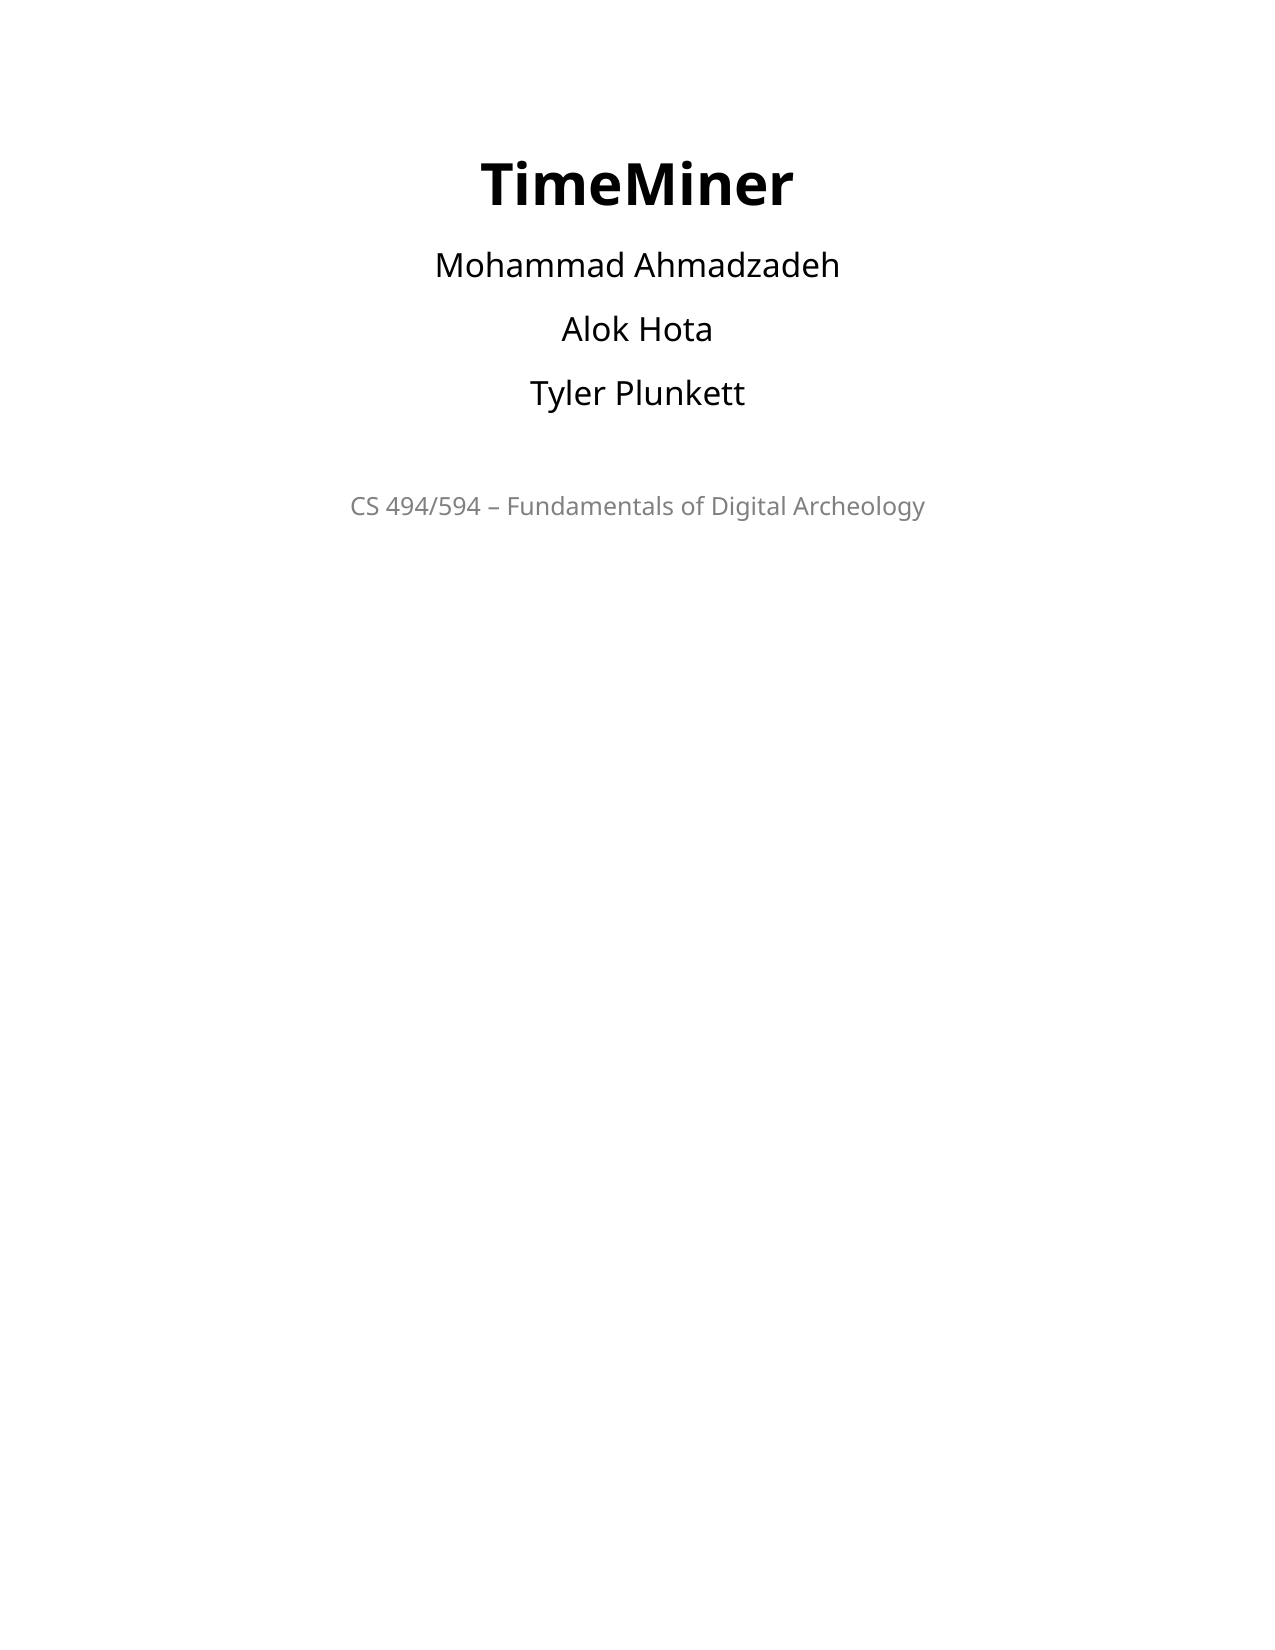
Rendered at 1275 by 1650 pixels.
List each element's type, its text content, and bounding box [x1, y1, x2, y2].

text CS 494/594 – Fundamentals of Digital Archeology [118, 488, 1157, 522]
subtitle Alok Hota [118, 306, 1157, 351]
subtitle Tyler Plunkett [118, 370, 1157, 415]
title TimeMiner [118, 143, 1157, 223]
subtitle Mohammad Ahmadzadeh [118, 241, 1157, 287]
